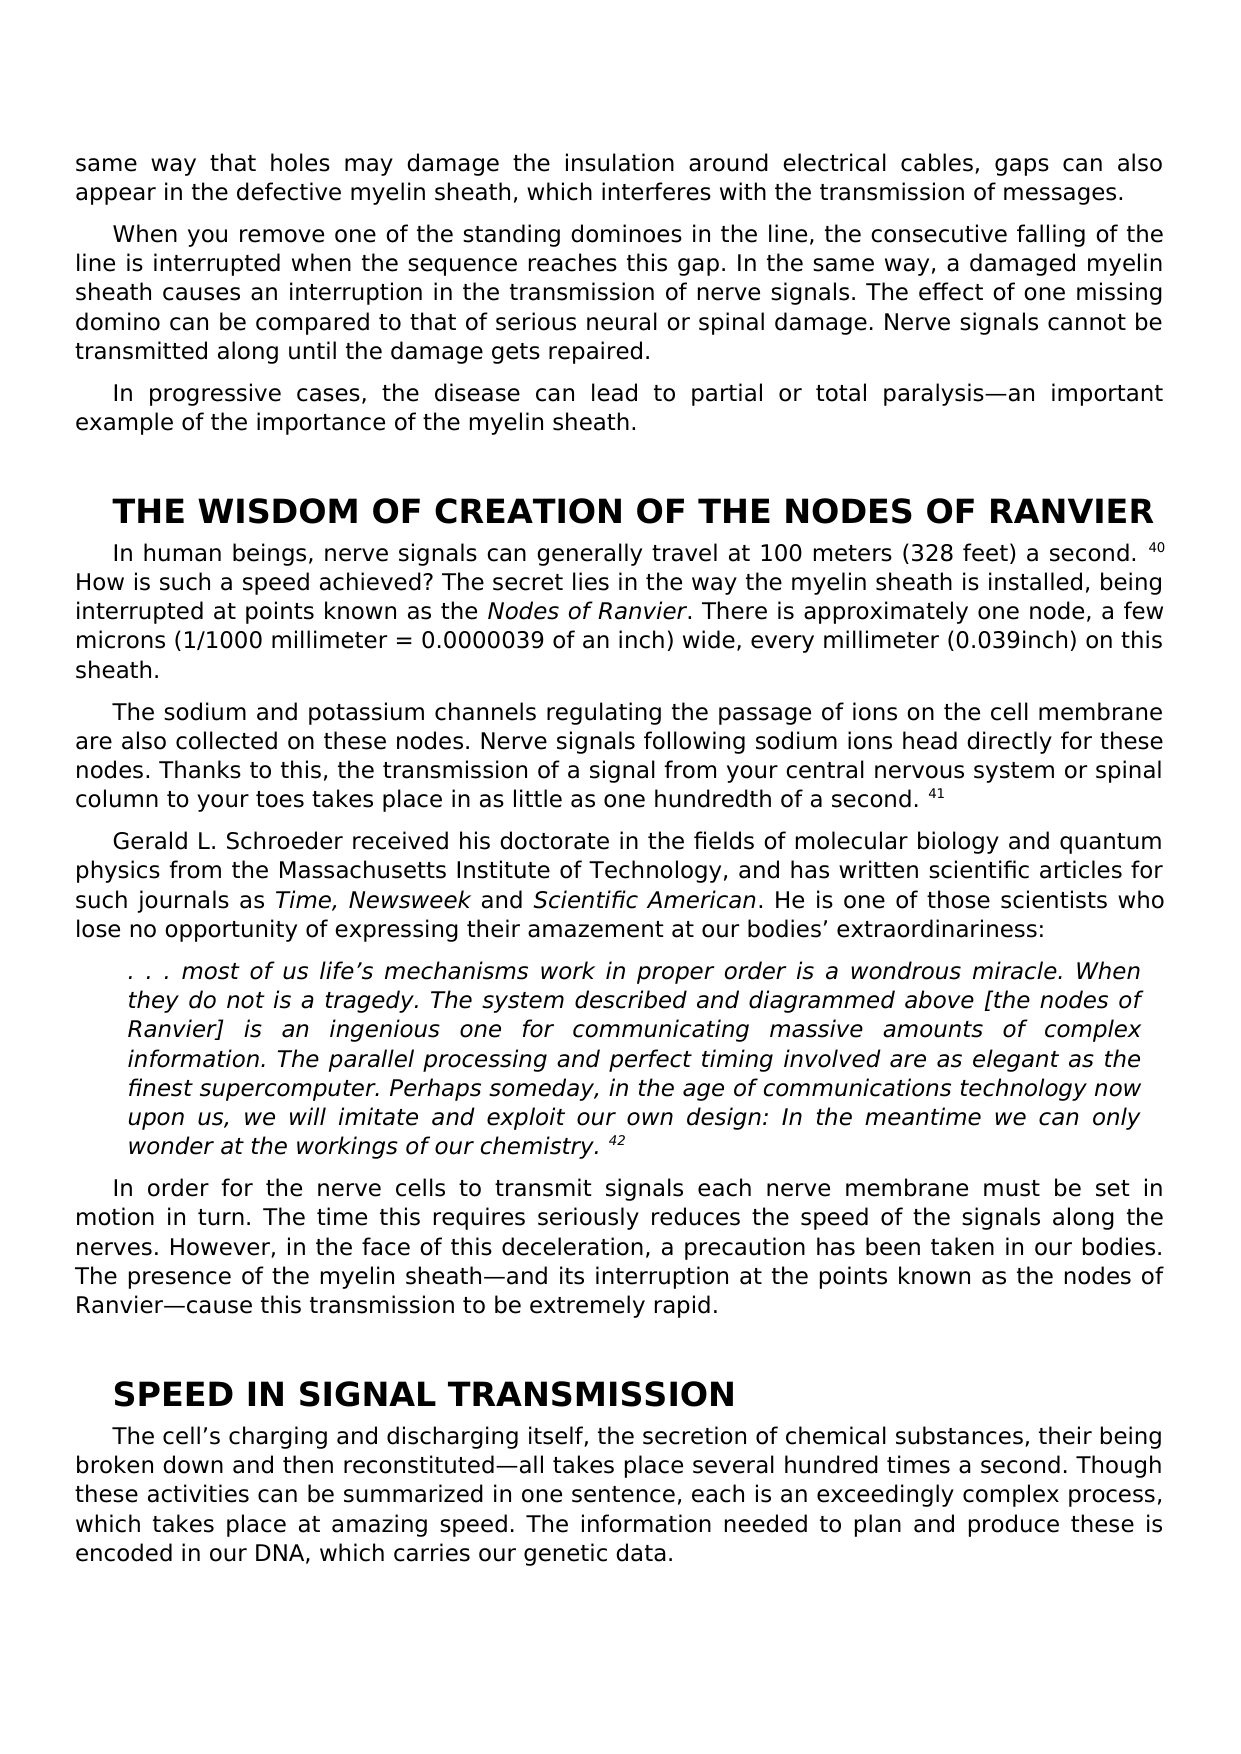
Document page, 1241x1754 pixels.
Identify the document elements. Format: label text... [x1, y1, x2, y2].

subtitle SPEED IN SIGNAL TRANSMISSION [112, 1376, 1165, 1415]
text In human beings, nerve signals can generally travel at 100 meters (328 feet) a second. 40 How is such a speed achieved? The secret lies in the way the myelin sheath is installed, being interrupted at points known as the Nodes of Ranvier. There is approximately one node, a few microns (1/1000 millimeter = 0.0000039 of an inch) wide, every millimeter (0.039inch) on this sheath. [75, 540, 1165, 684]
subtitle THE WISDOM OF CREATION OF THE NODES OF RANVIER [112, 493, 1165, 532]
text In order for the nerve cells to transmit signals each nerve membrane must be set in motion in turn. The time this requires seriously reduces the speed of the signals along the nerves. However, in the face of this deceleration, a precaution has been taken in our bodies. The presence of the myelin sheath—and its interruption at the points known as the nodes of Ranvier—cause this transmission to be extremely rapid. [75, 1175, 1165, 1319]
text . . . most of us life’s mechanisms work in proper order is a wondrous miracle. When they do not is a tragedy. The system described and diagrammed above [the nodes of Ranvier] is an ingenious one for communicating massive amounts of complex information. The parallel processing and perfect timing involved are as elegant as the finest supercomputer. Perhaps someday, in the age of communications technology now upon us, we will imitate and exploit our own design: In the meantime we can only wonder at the workings of our chemistry. 42 [127, 958, 1143, 1160]
text The cell’s charging and discharging itself, the secretion of chemical substances, their being broken down and then reconstituted—all takes place several hundred times a second. Though these activities can be summarized in one sentence, each is an exceedingly complex process, which takes place at amazing speed. The information needed to plan and produce these is encoded in our DNA, which carries our genetic data. [75, 1423, 1165, 1567]
text Gerald L. Schroeder received his doctorate in the fields of molecular biology and quantum physics from the Massachusetts Institute of Technology, and has written scientific articles for such journals as Time, Newsweek and Scientific American. He is one of those scientists who lose no opportunity of expressing their amazement at our bodies’ extraordinariness: [75, 828, 1165, 943]
text In progressive cases, the disease can lead to partial or total paralysis—an important example of the importance of the myelin sheath. [75, 380, 1165, 436]
text same way that holes may damage the insulation around electrical cables, gaps can also appear in the defective myelin sheath, which interferes with the transmission of messages. [75, 150, 1165, 206]
text When you remove one of the standing dominoes in the line, the consecutive falling of the line is interrupted when the sequence reaches this gap. In the same way, a damaged myelin sheath causes an interruption in the transmission of nerve signals. The effect of one missing domino can be compared to that of serious neural or spinal damage. Nerve signals cannot be transmitted along until the damage gets repaired. [75, 221, 1165, 365]
text The sodium and potassium channels regulating the passage of ions on the cell membrane are also collected on these nodes. Nerve signals following sodium ions head directly for these nodes. Thanks to this, the transmission of a signal from your central nervous system or spinal column to your toes takes place in as little as one hundredth of a second. 41 [75, 699, 1165, 813]
